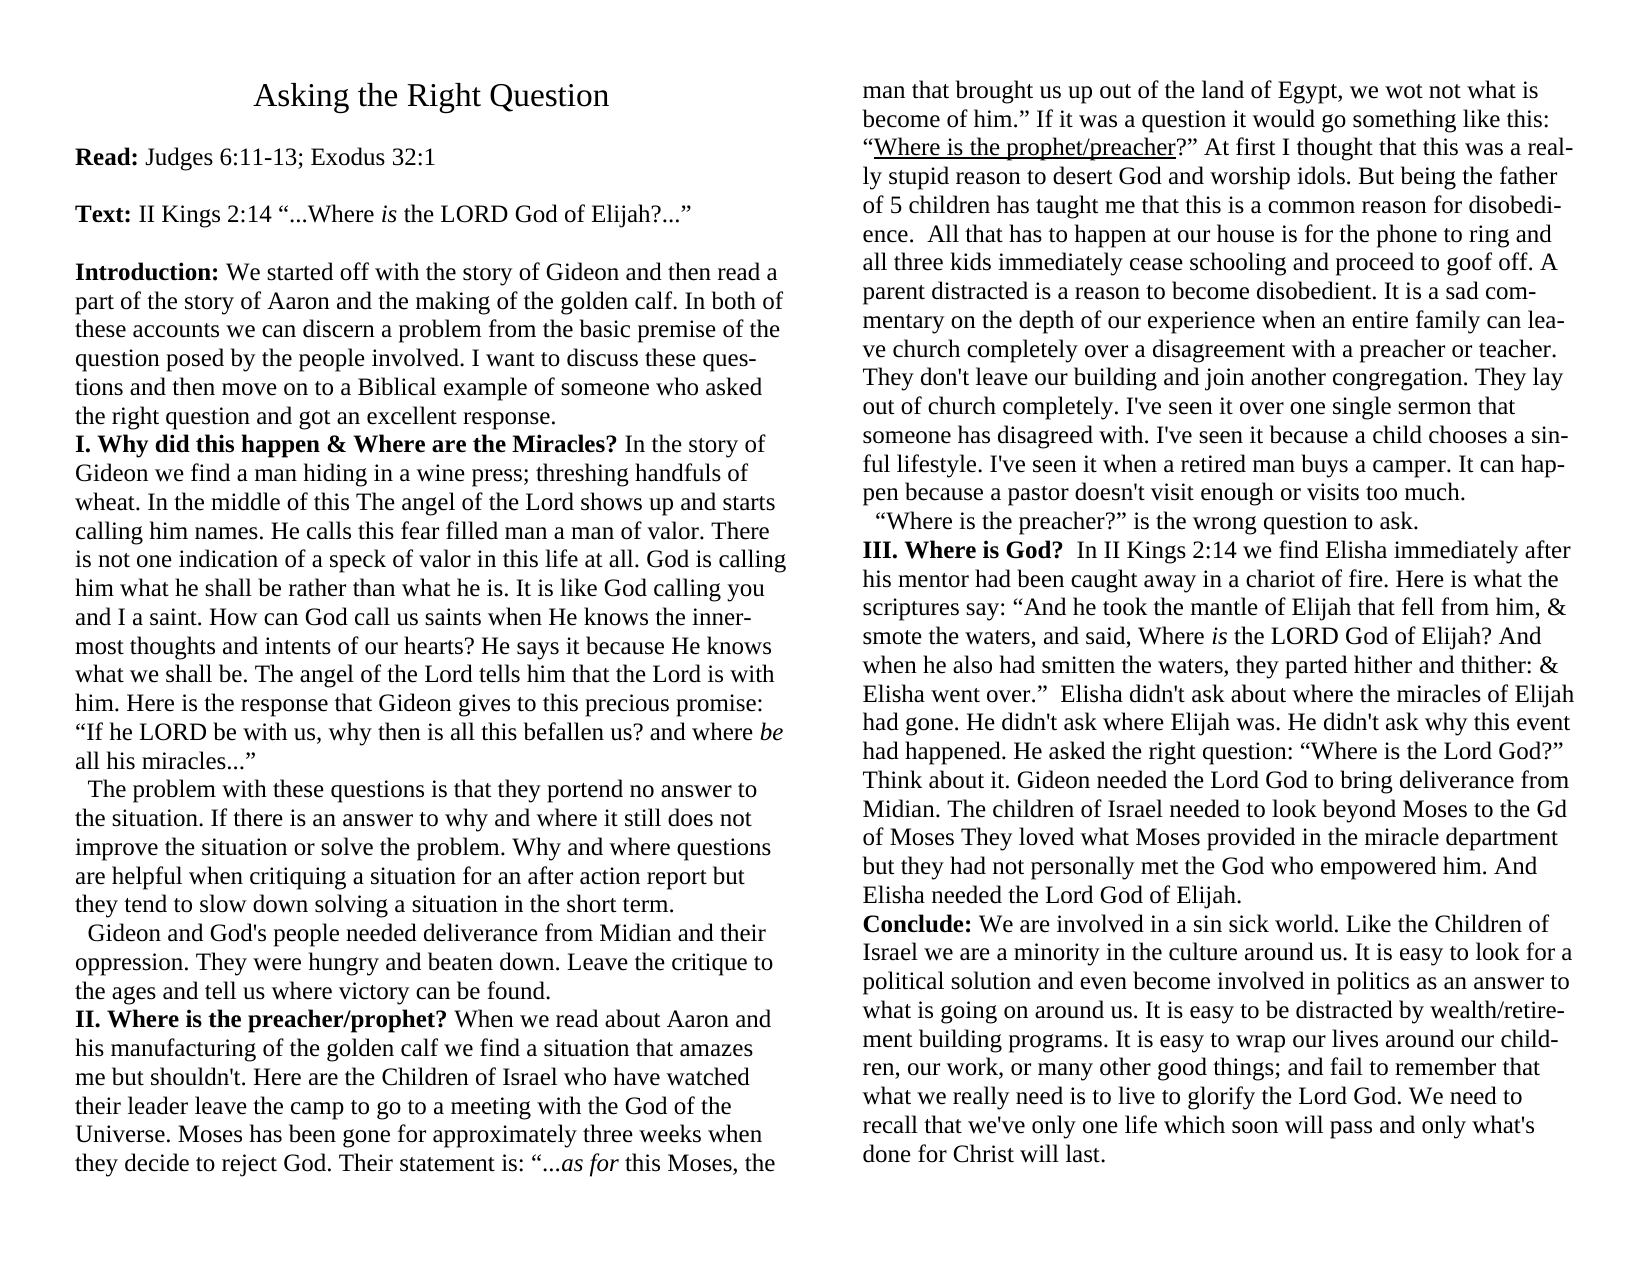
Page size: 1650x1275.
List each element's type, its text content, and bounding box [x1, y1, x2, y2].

text what is going on around us. It is easy to be distracted by wealth/retire- [862, 995, 1575, 1024]
text me but shouldn't. Here are the Children of Israel who have watched [75, 1062, 787, 1091]
text ful lifestyle. I've seen it when a retired man buys a camper. It can hap- [862, 449, 1575, 477]
text Read: Judges 6:11-13; Exodus 32:1 [75, 142, 787, 171]
text political solution and even become involved in politics as an answer to [862, 966, 1575, 995]
text mentary on the depth of our experience when an entire family can lea- [862, 305, 1575, 334]
text recall that we've only one life which soon will pass and only what's [862, 1110, 1575, 1139]
text ence. All that has to happen at our house is for the phone to ring and [862, 219, 1575, 247]
text Universe. Moses has been gone for approximately three weeks when [75, 1119, 787, 1148]
text of Moses They loved what Moses provided in the miracle department [862, 822, 1575, 851]
text Midian. The children of Israel needed to look beyond Moses to the Gd [862, 794, 1575, 822]
text Gideon and God's people needed deliverance from Midian and their oppression. They were hungry and beaten down. Leave the critique to the ages and tell us where victory can be found. [75, 918, 787, 1004]
text become of him.” If it was a question it would go something like this: [862, 104, 1575, 132]
text but they had not personally met the God who empowered him. And [862, 851, 1575, 880]
text all three kids immediately cease schooling and proceed to goof off. A [862, 247, 1575, 276]
text II. Where is the preacher/prophet? When we read about Aaron and [75, 1004, 787, 1033]
text Think about it. Gideon needed the Lord God to bring deliverance from [862, 765, 1575, 794]
text “Where is the preacher?” is the wrong question to ask. [862, 506, 1575, 535]
text someone has disagreed with. I've seen it because a child chooses a sin- [862, 420, 1575, 449]
text his mentor had been caught away in a chariot of fire. Here is what the [862, 564, 1575, 592]
text ly stupid reason to desert God and worship idols. But being the father [862, 161, 1575, 190]
text ment building programs. It is easy to wrap our lives around our child- [862, 1024, 1575, 1052]
text scriptures say: “And he took the mantle of Elijah that fell from him, & [862, 592, 1575, 621]
text man that brought us up out of the land of Egypt, we wot not what is [862, 75, 1575, 104]
text Text: II Kings 2:14 “...Where is the LORD God of Elijah?...” [75, 199, 787, 228]
text pen because a pastor doesn't visit enough or visits too much. [862, 477, 1575, 506]
text The problem with these questions is that they portend no answer to the situation. If there is an answer to why and where it still does not improve the situation or solve the problem. Why and where questions are helpful when critiquing a situation for an after action report but they tend to slow down solving a situation in the short term. [75, 774, 787, 918]
text Elisha went over.” Elisha didn't ask about where the miracles of Elijah [862, 679, 1575, 707]
text done for Christ will last. [862, 1139, 1575, 1167]
text III. Where is God? In II Kings 2:14 we find Elisha immediately after [862, 535, 1575, 564]
text had gone. He didn't ask where Elijah was. He didn't ask why this event [862, 707, 1575, 736]
text “Where is the prophet/preacher?” At first I thought that this was a real- [862, 132, 1575, 161]
text his manufacturing of the golden calf we find a situation that amazes [75, 1033, 787, 1062]
text Elisha needed the Lord God of Elijah. [862, 880, 1575, 909]
text ve church completely over a disagreement with a preacher or teacher. [862, 334, 1575, 362]
text their leader leave the camp to go to a meeting with the God of the [75, 1091, 787, 1119]
text smote the waters, and said, Where is the LORD God of Elijah? And [862, 621, 1575, 650]
text parent distracted is a reason to become disobedient. It is a sad com- [862, 276, 1575, 305]
text ren, our work, or many other good things; and fail to remember that [862, 1052, 1575, 1081]
text Asking the Right Question [75, 75, 787, 113]
text when he also had smitten the waters, they parted hither and thither: & [862, 650, 1575, 679]
text Israel we are a minority in the culture around us. It is easy to look for a [862, 937, 1575, 966]
text what we really need is to live to glorify the Lord God. We need to [862, 1081, 1575, 1110]
text out of church completely. I've seen it over one single sermon that [862, 391, 1575, 420]
text They don't leave our building and join another congregation. They lay [862, 362, 1575, 391]
subtitle Introduction: We started off with the story of Gideon and then read a part of the story of Aaron and the making of the golden calf. In both of these accounts we can discern a problem from the basic premise of the question posed by the people involved. I want to discuss these ques-tions and then move on to a Biblical example of someone who asked the right question and got an excellent response. [75, 257, 787, 429]
text they decide to reject God. Their statement is: “...as for this Moses, the [75, 1148, 787, 1177]
text Conclude: We are involved in a sin sick world. Like the Children of [862, 909, 1575, 937]
text of 5 children has taught me that this is a common reason for disobedi- [862, 190, 1575, 219]
text I. Why did this happen & Where are the Miracles? In the story of Gideon we find a man hiding in a wine press; threshing handfuls of wheat. In the middle of this The angel of the Lord shows up and starts calling him names. He calls this fear filled man a man of valor. There is not one indication of a speck of valor in this life at all. God is calling him what he shall be rather than what he is. It is like God calling you and I a saint. How can God call us saints when He knows the inner-most thoughts and intents of our hearts? He says it because He knows what we shall be. The angel of the Lord tells him that the Lord is with him. Here is the response that Gideon gives to this precious promise: “If he LORD be with us, why then is all this befallen us? and where be all his miracles...” [75, 429, 787, 774]
text had happened. He asked the right question: “Where is the Lord God?” [862, 736, 1575, 765]
